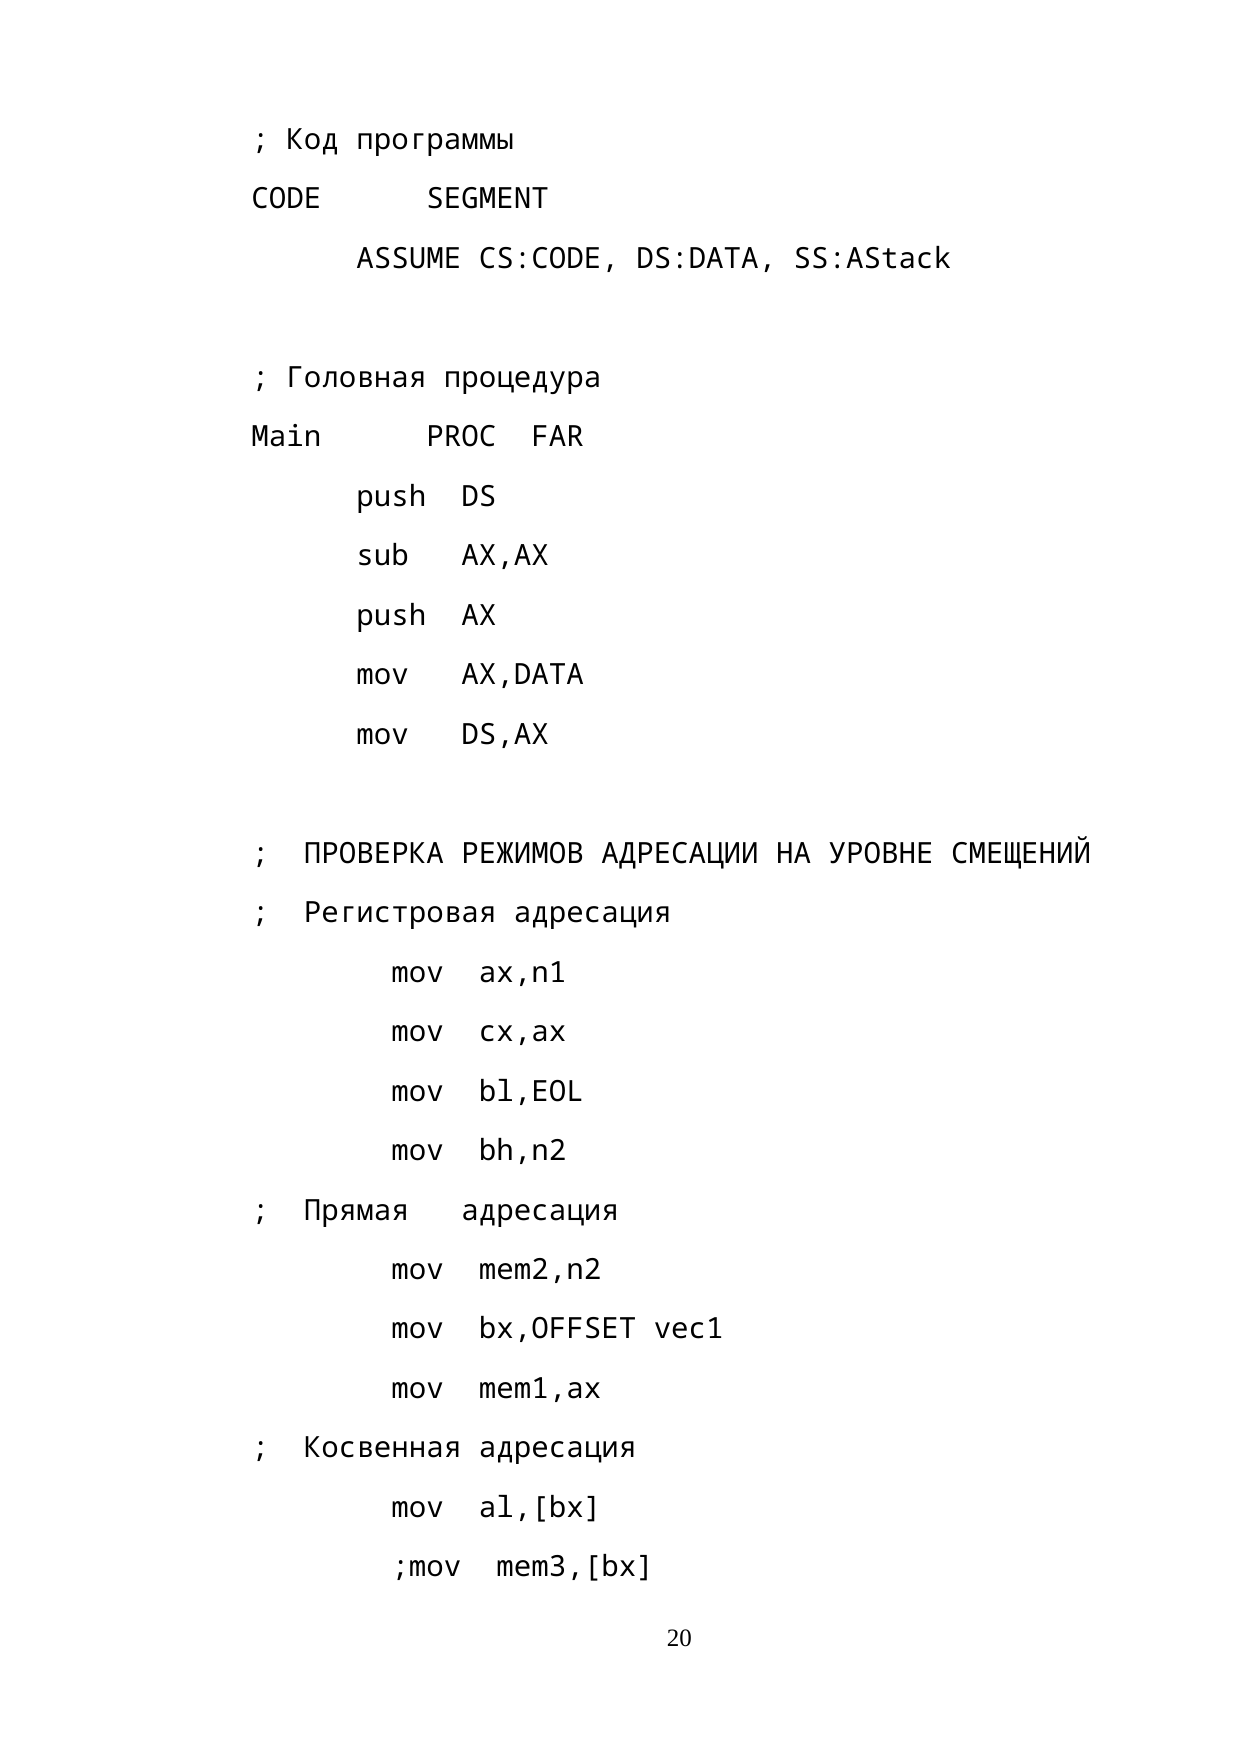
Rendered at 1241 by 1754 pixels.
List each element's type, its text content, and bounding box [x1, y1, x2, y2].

text CODE SEGMENT [177, 178, 1181, 217]
text mov AX,DATA [177, 653, 1181, 693]
text mov ax,n1 [177, 951, 1181, 991]
text mov mem1,ax [177, 1367, 1181, 1407]
text mov bx,OFFSET vec1 [177, 1308, 1181, 1347]
text mov cx,ax [177, 1010, 1181, 1050]
text mov bh,n2 [177, 1129, 1181, 1169]
text push AX [177, 594, 1181, 634]
text ; Код программы [177, 118, 1181, 158]
text mov DS,AX [177, 713, 1181, 753]
text ; Головная процедура [177, 356, 1181, 396]
text ; Регистровая адресация [177, 891, 1181, 931]
text ; Прямая адресация [177, 1189, 1181, 1228]
text ;mov mem3,[bx] [177, 1546, 1181, 1585]
text mov al,[bx] [177, 1486, 1181, 1526]
text mov bl,EOL [177, 1070, 1181, 1109]
text ASSUME CS:CODE, DS:DATA, SS:AStack [177, 237, 1181, 277]
text push DS [177, 475, 1181, 515]
text ; ПРОВЕРКА РЕЖИМОВ АДРЕСАЦИИ НА УРОВНЕ СМЕЩЕНИЙ [177, 832, 1181, 872]
text mov mem2,n2 [177, 1248, 1181, 1288]
text ; Косвенная адресация [177, 1427, 1181, 1466]
text Main PROC FAR [177, 416, 1181, 455]
text sub AX,AX [177, 534, 1181, 574]
